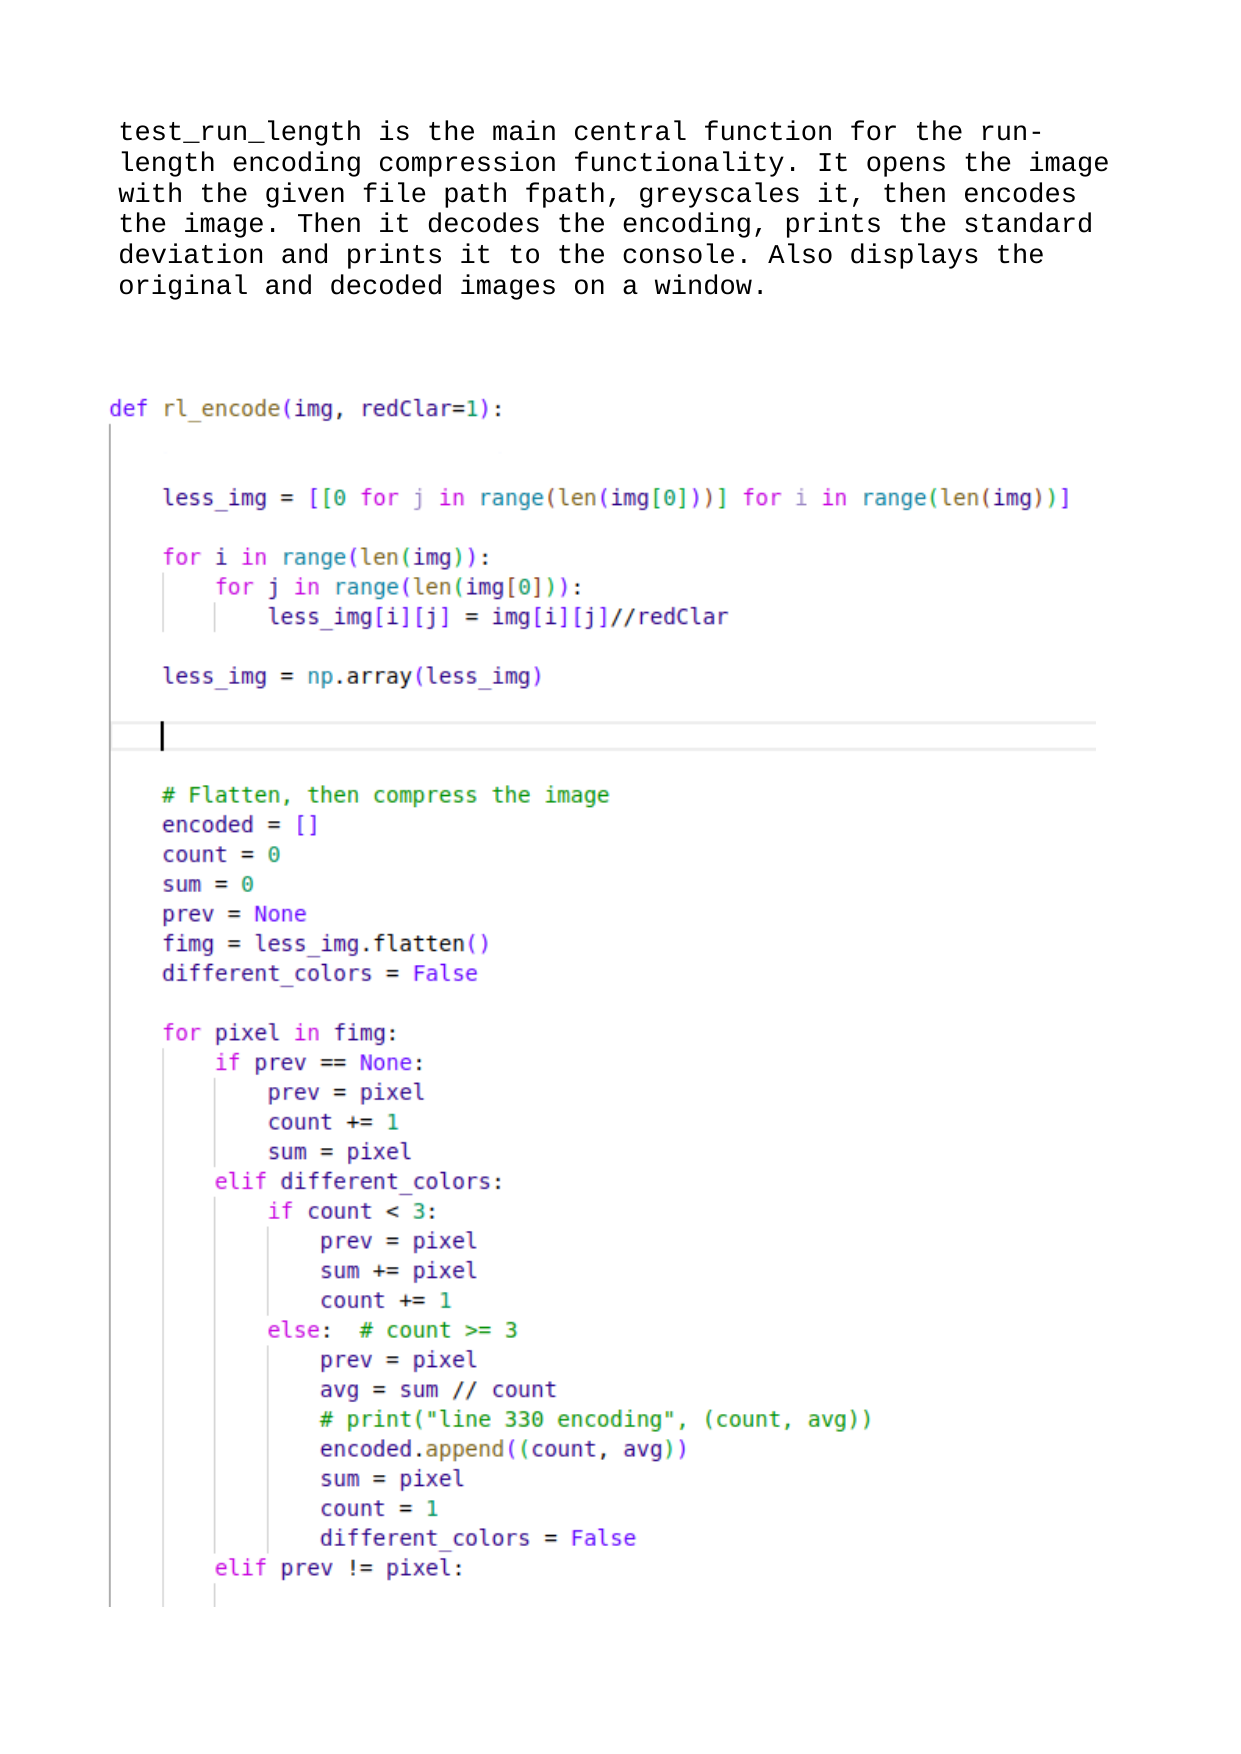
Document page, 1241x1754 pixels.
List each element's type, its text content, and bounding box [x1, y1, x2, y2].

picture [100, 382, 1096, 1607]
text test_run_length is the main central function for the run-length encoding compression functionality. It opens the image with the given file path fpath, greyscales it, then encodes the image. Then it decodes the encoding, prints the standard deviation and prints it to the console. Also displays the original and decoded images on a window. [118, 118, 1122, 302]
